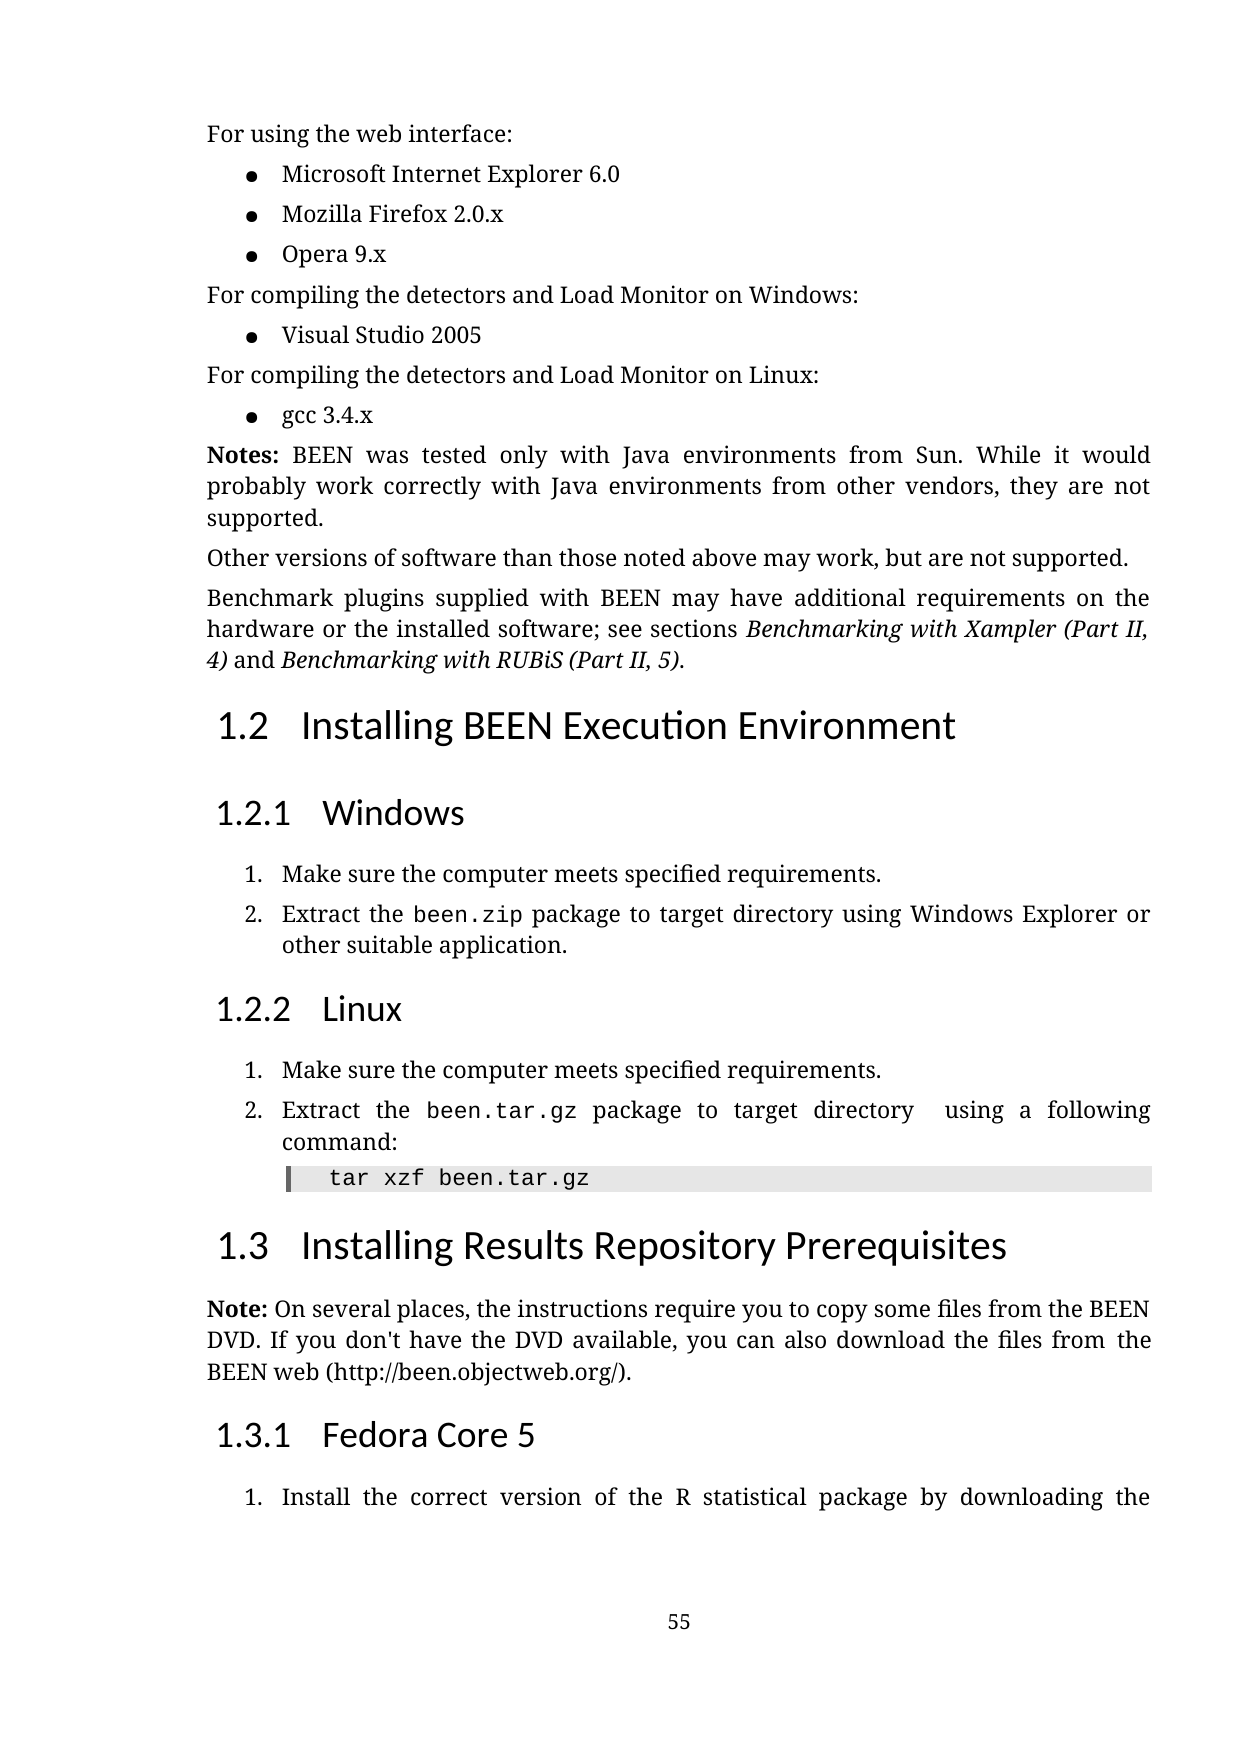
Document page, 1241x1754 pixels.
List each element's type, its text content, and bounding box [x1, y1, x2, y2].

subtitle Linux [207, 993, 1152, 1031]
text For using the web interface: [207, 118, 1152, 149]
text For compiling the detectors and Load Monitor on Linux: [207, 359, 1152, 390]
subtitle Installing Results Repository Prerequisites [207, 1228, 1152, 1269]
list Make sure the computer meets specified requirements. [244, 1054, 1152, 1086]
text Other versions of software than those noted above may work, but are not supported. [207, 542, 1152, 573]
list Microsoft Internet Explorer 6.0 [244, 158, 1152, 189]
list gcc 3.4.x [244, 399, 1152, 430]
list Mozilla Firefox 2.0.x [244, 198, 1152, 229]
text For compiling the detectors and Load Monitor on Windows: [207, 278, 1152, 310]
list Opera 9.x [244, 238, 1152, 270]
subtitle Installing BEEN Execution Environment [207, 708, 1152, 749]
list Extract the been.tar.gz package to target directory using a following command: [244, 1094, 1152, 1157]
text Note: On several places, the instructions require you to copy some files from the BEEN DVD. If you don't have the DVD available, you can also download the files from the BEEN web (http://been.objectweb.org/). [207, 1293, 1152, 1387]
text Benchmark plugins supplied with BEEN may have additional requirements on the hardware or the installed software; see sections Benchmarking with Xampler (Part II, 4) and Benchmarking with RUBiS (Part II, 5). [207, 582, 1152, 675]
list Extract the been.zip package to target directory using Windows Explorer or other suitable application. [244, 898, 1152, 961]
subtitle Fedora Core 5 [207, 1419, 1152, 1457]
list Visual Studio 2005 [244, 319, 1152, 350]
list Make sure the computer meets specified requirements. [244, 858, 1152, 889]
list tar xzf been.tar.gz [291, 1166, 1152, 1192]
subtitle Windows [207, 797, 1152, 834]
list Install the correct version of the R statistical package by downloading the [244, 1481, 1152, 1512]
text Notes: BEEN was tested only with Java environments from Sun. While it would probably work correctly with Java environments from other vendors, they are not supported. [207, 439, 1152, 533]
